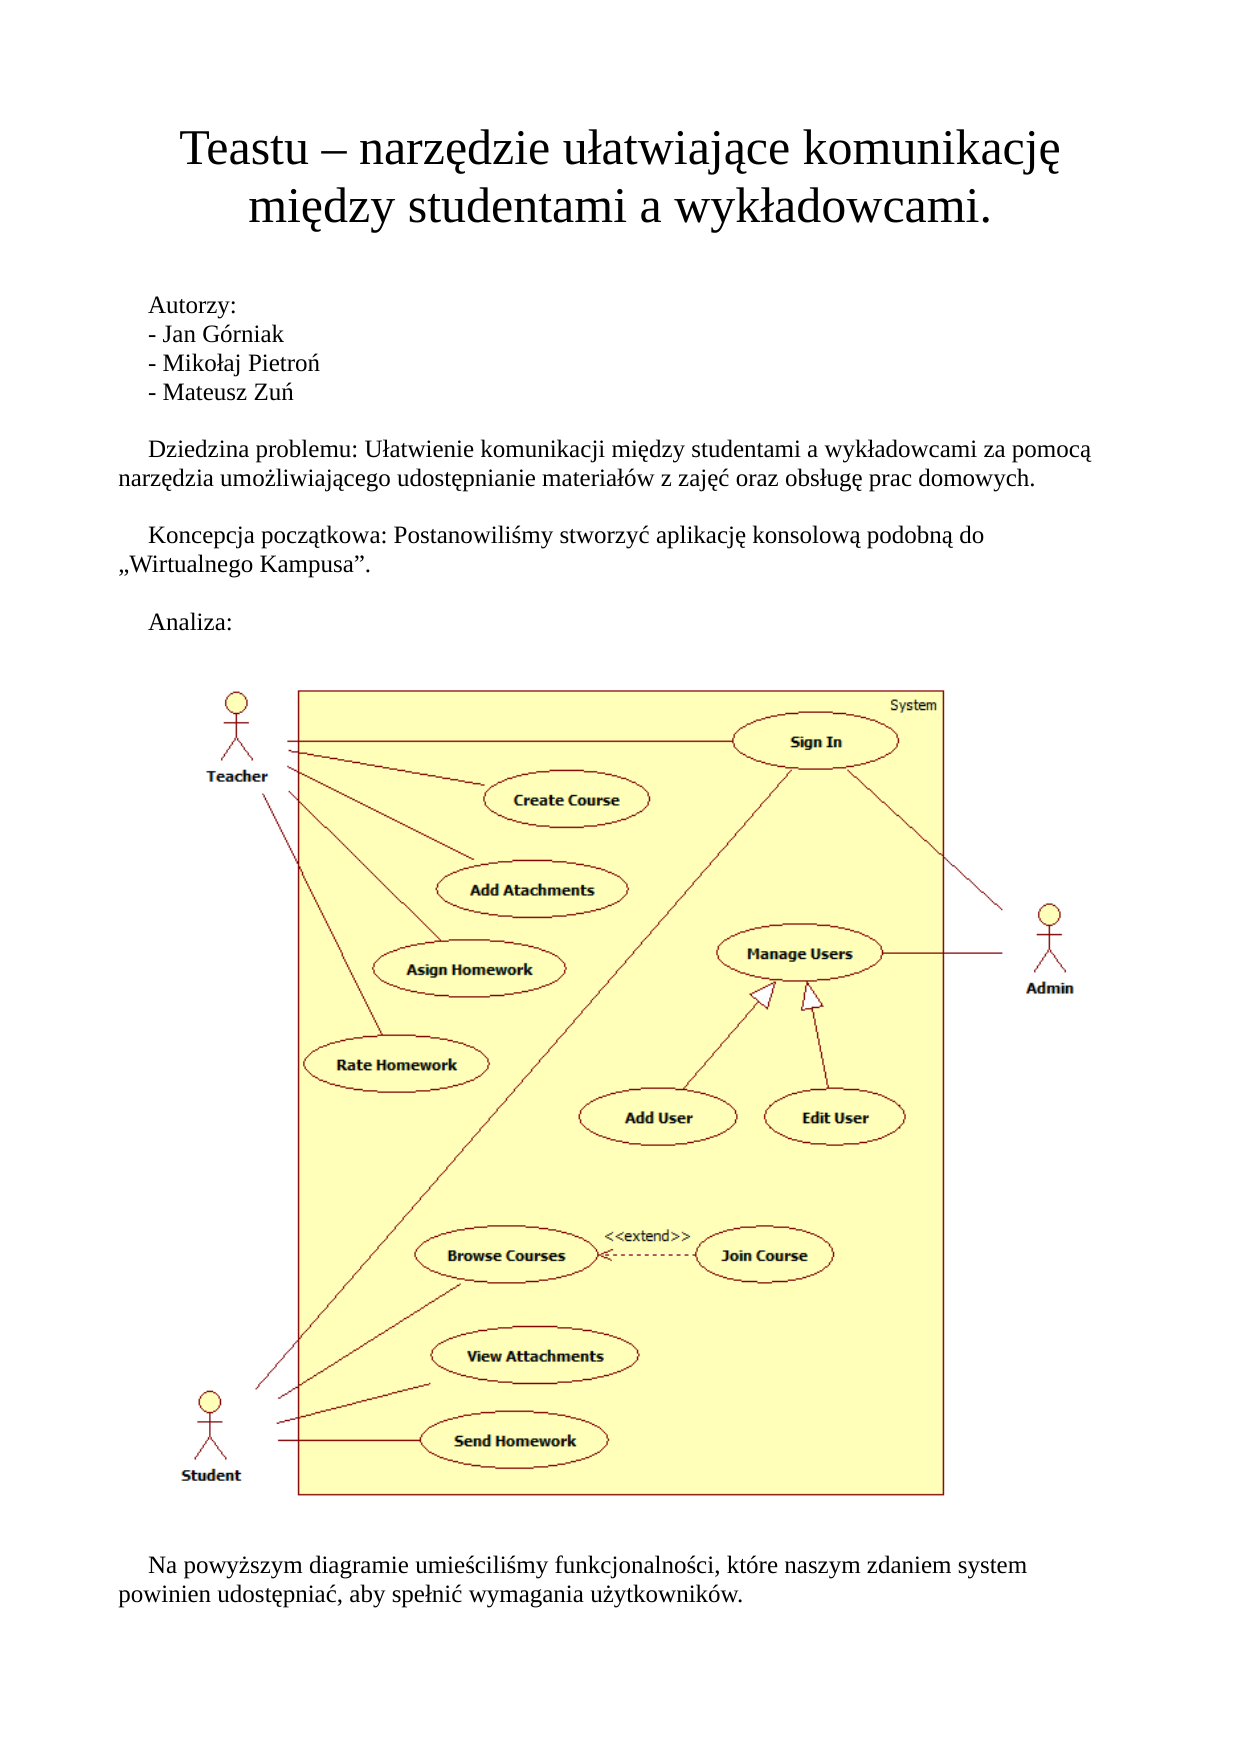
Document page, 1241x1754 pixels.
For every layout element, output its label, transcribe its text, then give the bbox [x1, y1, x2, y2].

text Teastu – narzędzie ułatwiające komunikację między studentami a wykładowcami. [118, 118, 1122, 233]
text Autorzy: [118, 291, 1122, 319]
text Dziedzina problemu: Ułatwienie komunikacji między studentami a wykładowcami za pomocą narzędzia umożliwiającego udostępnianie materiałów z zajęć oraz obsługę prac domowych. [118, 434, 1122, 492]
picture [118, 664, 1123, 1522]
text - Mateusz Zuń [118, 377, 1122, 406]
text Analiza: [118, 607, 1122, 636]
text Koncepcja początkowa: Postanowiliśmy stworzyć aplikację konsolową podobną do „Wirtualnego Kampusa”. [118, 521, 1122, 578]
text Na powyższym diagramie umieściliśmy funkcjonalności, które naszym zdaniem system powinien udostępniać, aby spełnić wymagania użytkowników. [118, 1550, 1122, 1608]
text - Mikołaj Pietroń [118, 348, 1122, 377]
text - Jan Górniak [118, 319, 1122, 348]
